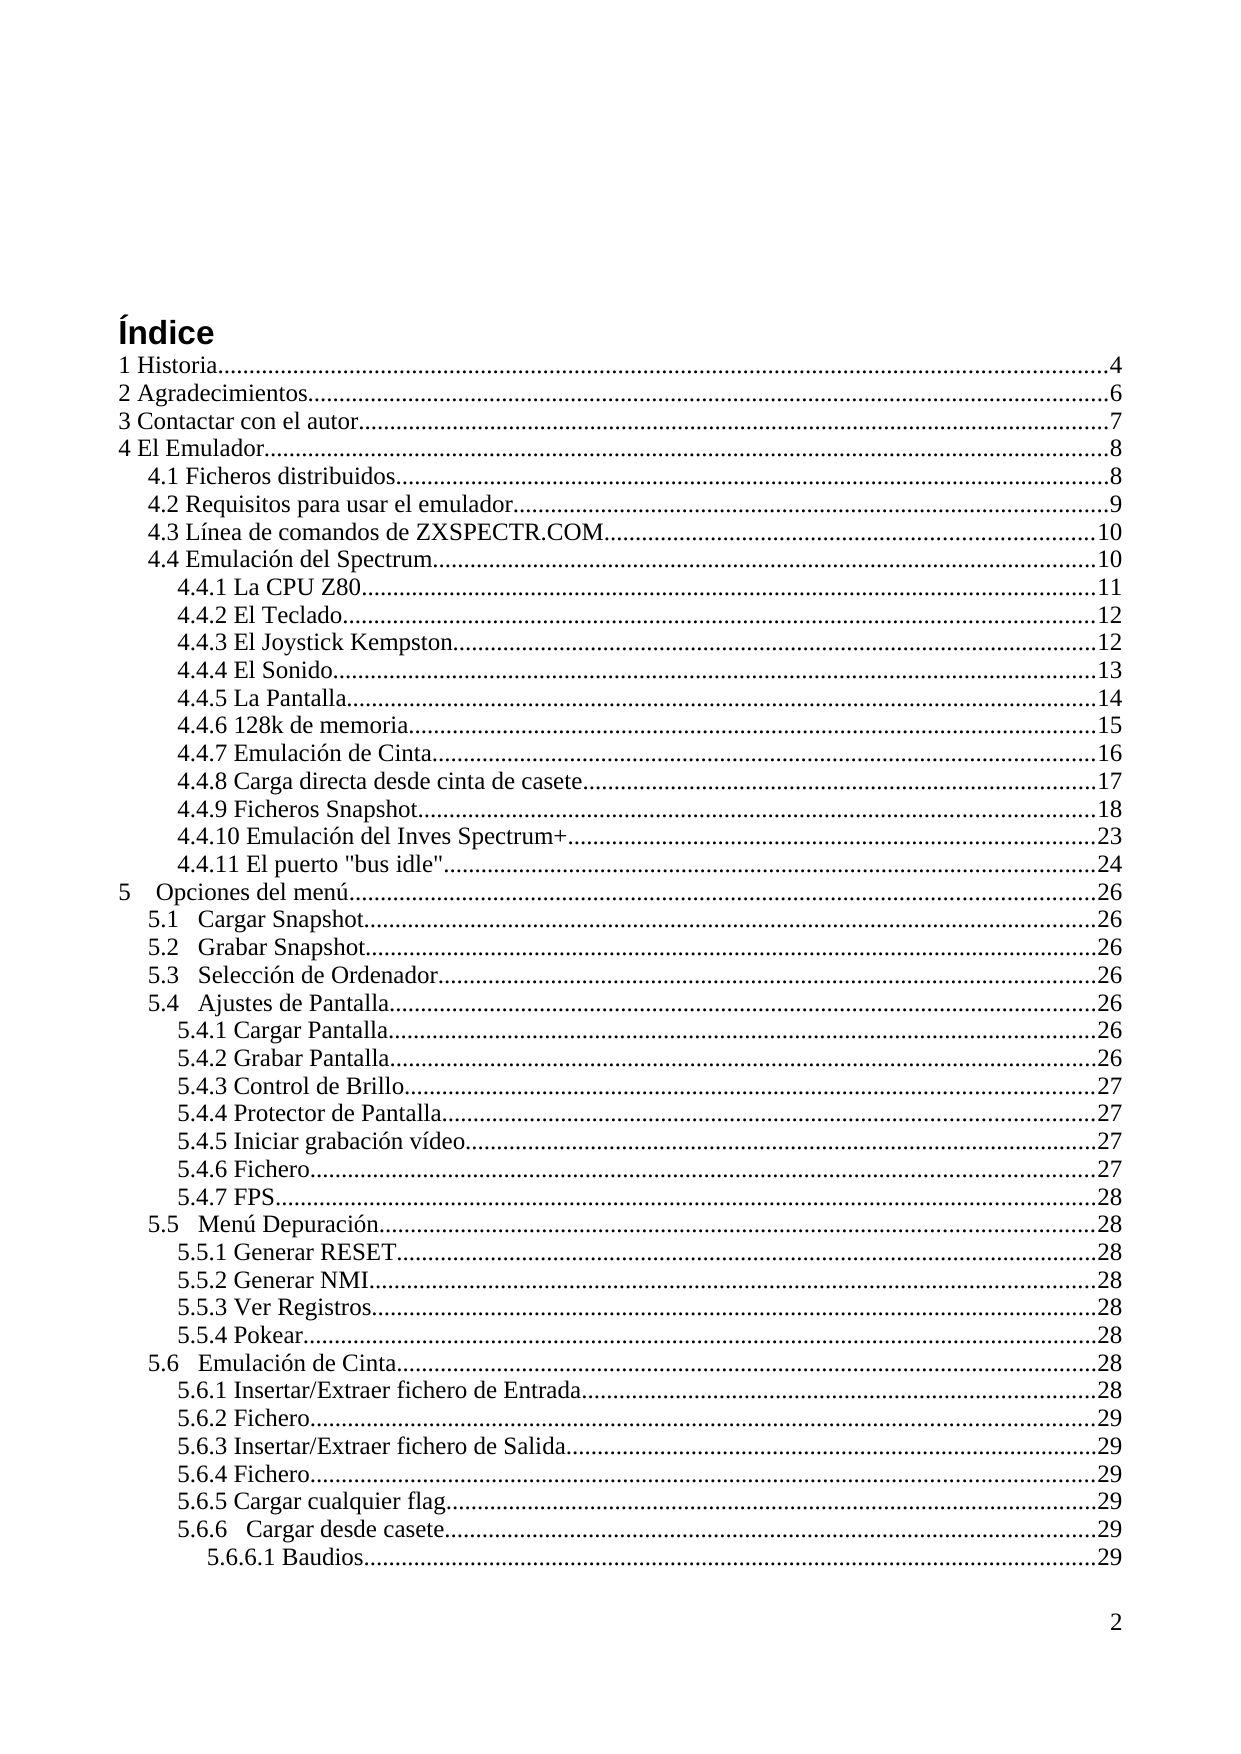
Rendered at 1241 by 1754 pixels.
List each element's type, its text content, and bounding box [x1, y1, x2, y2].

text 4.4.2 El Teclado 12 [177, 601, 1122, 628]
text 4.4.9 Ficheros Snapshot 18 [177, 795, 1122, 822]
text 5.5.2 Generar NMI 28 [177, 1266, 1122, 1293]
text 4.4.4 El Sonido 13 [177, 656, 1122, 684]
text 5.6.4 Fichero 29 [177, 1460, 1122, 1487]
text 5.4.7 FPS 28 [177, 1183, 1122, 1210]
text 4.4.8 Carga directa desde cinta de casete 17 [177, 767, 1122, 795]
text 4.4 Emulación del Spectrum 10 [148, 545, 1122, 573]
text 5.4.2 Grabar Pantalla 26 [177, 1044, 1122, 1072]
text 4.4.1 La CPU Z80 11 [177, 573, 1122, 601]
subtitle Índice [118, 314, 1122, 351]
text 4.4.6 128k de memoria 15 [177, 712, 1122, 739]
text 5.6.5 Cargar cualquier flag 29 [177, 1487, 1122, 1515]
text 5 Opciones del menú 26 [118, 878, 1122, 906]
text 5.1 Cargar Snapshot 26 [148, 906, 1122, 933]
text 5.4.3 Control de Brillo 27 [177, 1072, 1122, 1099]
text 5.4.1 Cargar Pantalla 26 [177, 1016, 1122, 1044]
text 4 El Emulador 8 [118, 434, 1122, 462]
text 5.5.1 Generar RESET 28 [177, 1238, 1122, 1266]
text 5.4.4 Protector de Pantalla 27 [177, 1099, 1122, 1127]
text 5.6.3 Insertar/Extraer fichero de Salida 29 [177, 1432, 1122, 1460]
text 1 Historia 4 [118, 351, 1122, 379]
text 5.4.6 Fichero 27 [177, 1155, 1122, 1183]
text 3 Contactar con el autor 7 [118, 407, 1122, 434]
text 5.4.5 Iniciar grabación vídeo 27 [177, 1127, 1122, 1155]
text 5.2 Grabar Snapshot 26 [148, 933, 1122, 961]
text 4.2 Requisitos para usar el emulador 9 [148, 490, 1122, 518]
text 5.5.3 Ver Registros 28 [177, 1293, 1122, 1321]
text 5.6.2 Fichero 29 [177, 1404, 1122, 1432]
text 4.4.5 La Pantalla 14 [177, 684, 1122, 712]
text 2 Agradecimientos 6 [118, 379, 1122, 407]
text 4.1 Ficheros distribuidos 8 [148, 462, 1122, 490]
text 5.4 Ajustes de Pantalla 26 [148, 989, 1122, 1016]
text 4.3 Línea de comandos de ZXSPECTR.COM 10 [148, 518, 1122, 545]
text 4.4.11 El puerto "bus idle" 24 [177, 850, 1122, 878]
text 5.6.6.1 Baudios 29 [207, 1543, 1122, 1571]
text 5.6 Emulación de Cinta 28 [148, 1349, 1122, 1377]
text 5.5 Menú Depuración 28 [148, 1210, 1122, 1238]
text 5.6.6 Cargar desde casete 29 [177, 1515, 1122, 1543]
text 5.3 Selección de Ordenador 26 [148, 961, 1122, 989]
text 4.4.10 Emulación del Inves Spectrum+ 23 [177, 822, 1122, 850]
text 5.5.4 Pokear 28 [177, 1321, 1122, 1349]
text 4.4.3 El Joystick Kempston 12 [177, 628, 1122, 656]
text 4.4.7 Emulación de Cinta 16 [177, 739, 1122, 767]
text 5.6.1 Insertar/Extraer fichero de Entrada 28 [177, 1377, 1122, 1404]
